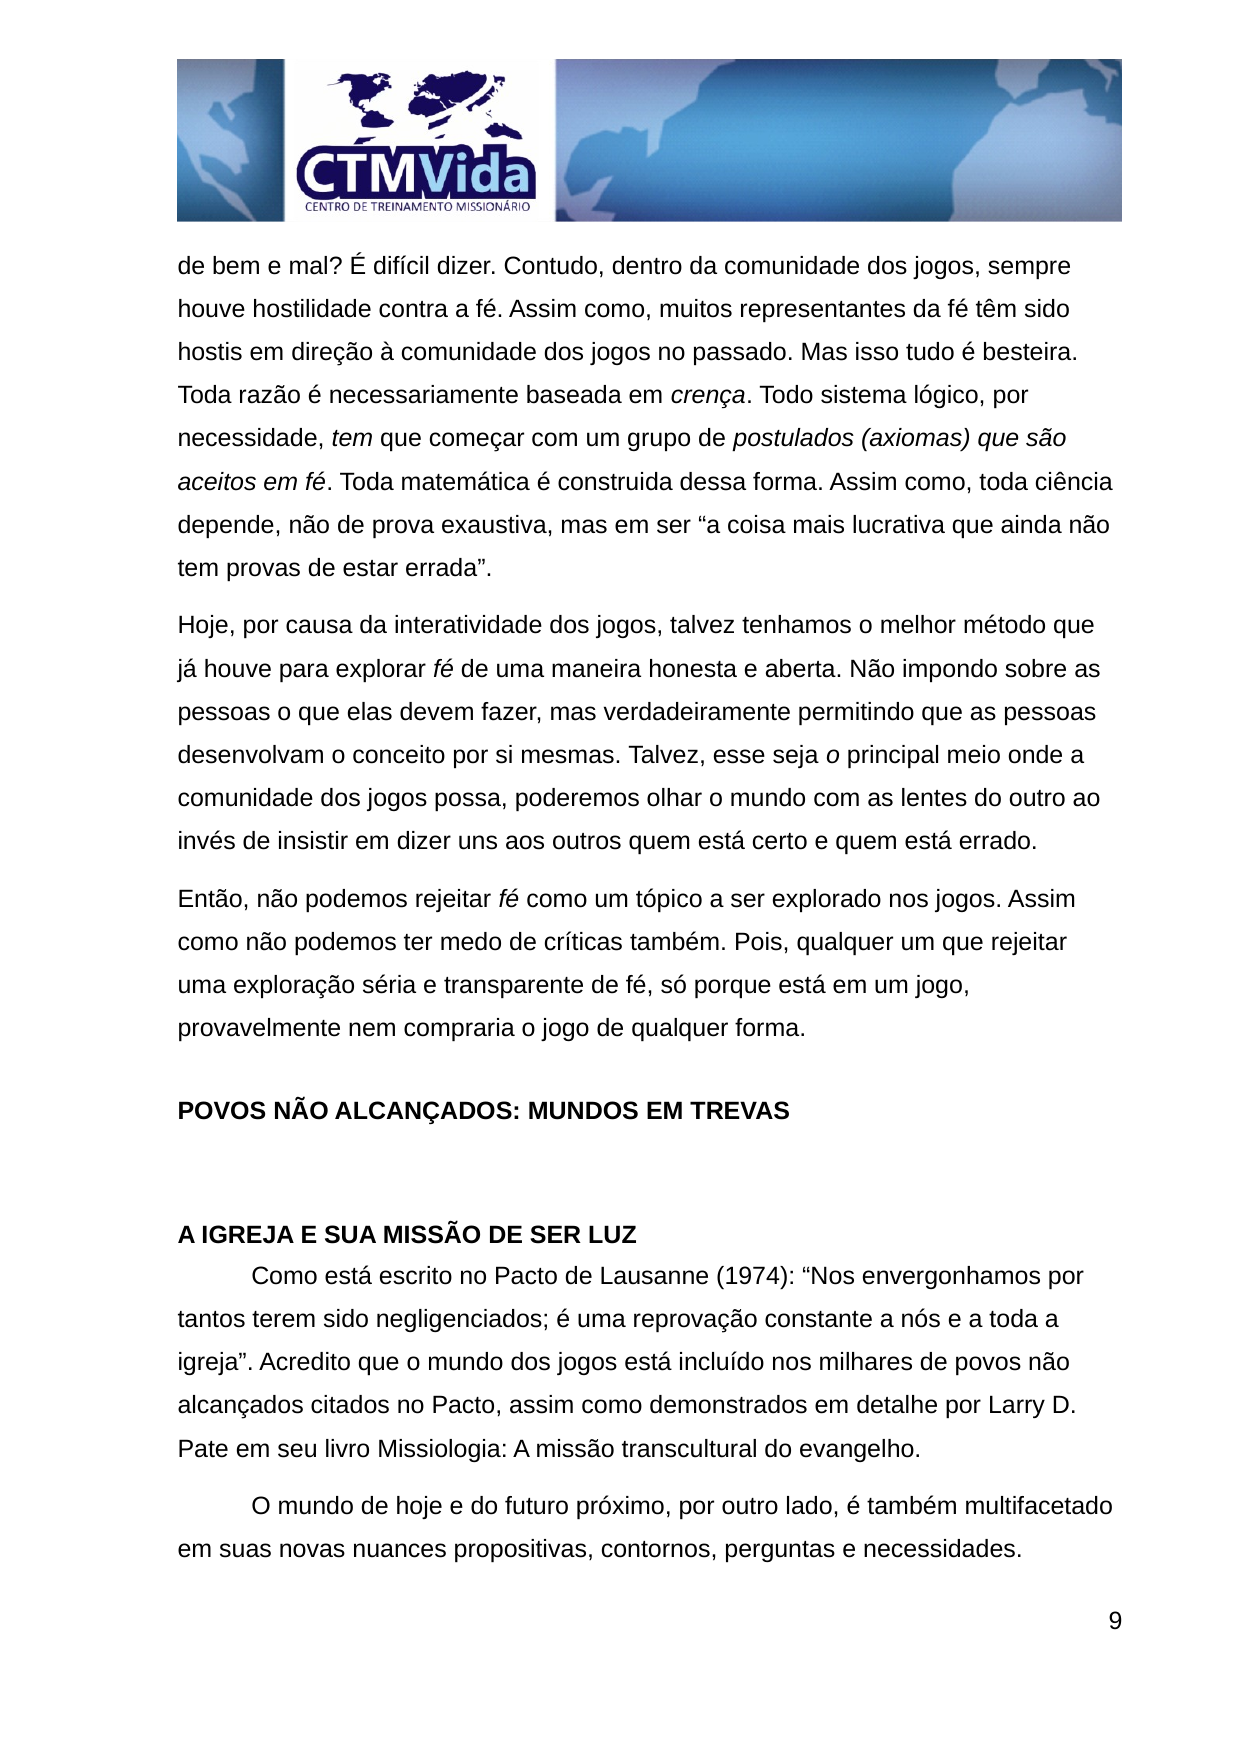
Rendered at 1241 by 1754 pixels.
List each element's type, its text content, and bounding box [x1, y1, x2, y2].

text O mundo de hoje e do futuro próximo, por outro lado, é também multifacetado em suas novas nuances propositivas, contornos, perguntas e necessidades. [177, 1491, 1122, 1563]
text de bem e mal? É difícil dizer. Contudo, dentro da comunidade dos jogos, sempre houve hostilidade contra a fé. Assim como, muitos representantes da fé têm sido hostis em direção à comunidade dos jogos no passado. Mas isso tudo é besteira. Toda razão é necessariamente baseada em crença. Todo sistema lógico, por necessidade, tem que começar com um grupo de postulados (axiomas) que são aceitos em fé. Toda matemática é construida dessa forma. Assim como, toda ciência depende, não de prova exaustiva, mas em ser “a coisa mais lucrativa que ainda não tem provas de estar errada”. [177, 251, 1122, 582]
text Como está escrito no Pacto de Lausanne (1974): “Nos envergonhamos por tantos terem sido negligenciados; é uma reprovação constante a nós e a toda a igreja”. Acredito que o mundo dos jogos está incluído nos milhares de povos não alcançados citados no Pacto, assim como demonstrados em detalhe por Larry D. Pate em seu livro Missiologia: A missão transcultural do evangelho. [177, 1261, 1122, 1462]
subtitle Povos não alcançados: Mundos em trevas [177, 1096, 1122, 1125]
text Hoje, por causa da interatividade dos jogos, talvez tenhamos o melhor método que já houve para explorar fé de uma maneira honesta e aberta. Não impondo sobre as pessoas o que elas devem fazer, mas verdadeiramente permitindo que as pessoas desenvolvam o conceito por si mesmas. Talvez, esse seja o principal meio onde a comunidade dos jogos possa, poderemos olhar o mundo com as lentes do outro ao invés de insistir em dizer uns aos outros quem está certo e quem está errado. [177, 611, 1122, 855]
text Então, não podemos rejeitar fé como um tópico a ser explorado nos jogos. Assim como não podemos ter medo de críticas também. Pois, qualquer um que rejeitar uma exploração séria e transparente de fé, só porque está em um jogo, provavelmente nem compraria o jogo de qualquer forma. [177, 884, 1122, 1042]
subtitle A igreja e sua missão de ser luz [177, 1220, 1122, 1249]
picture [177, 59, 1122, 222]
